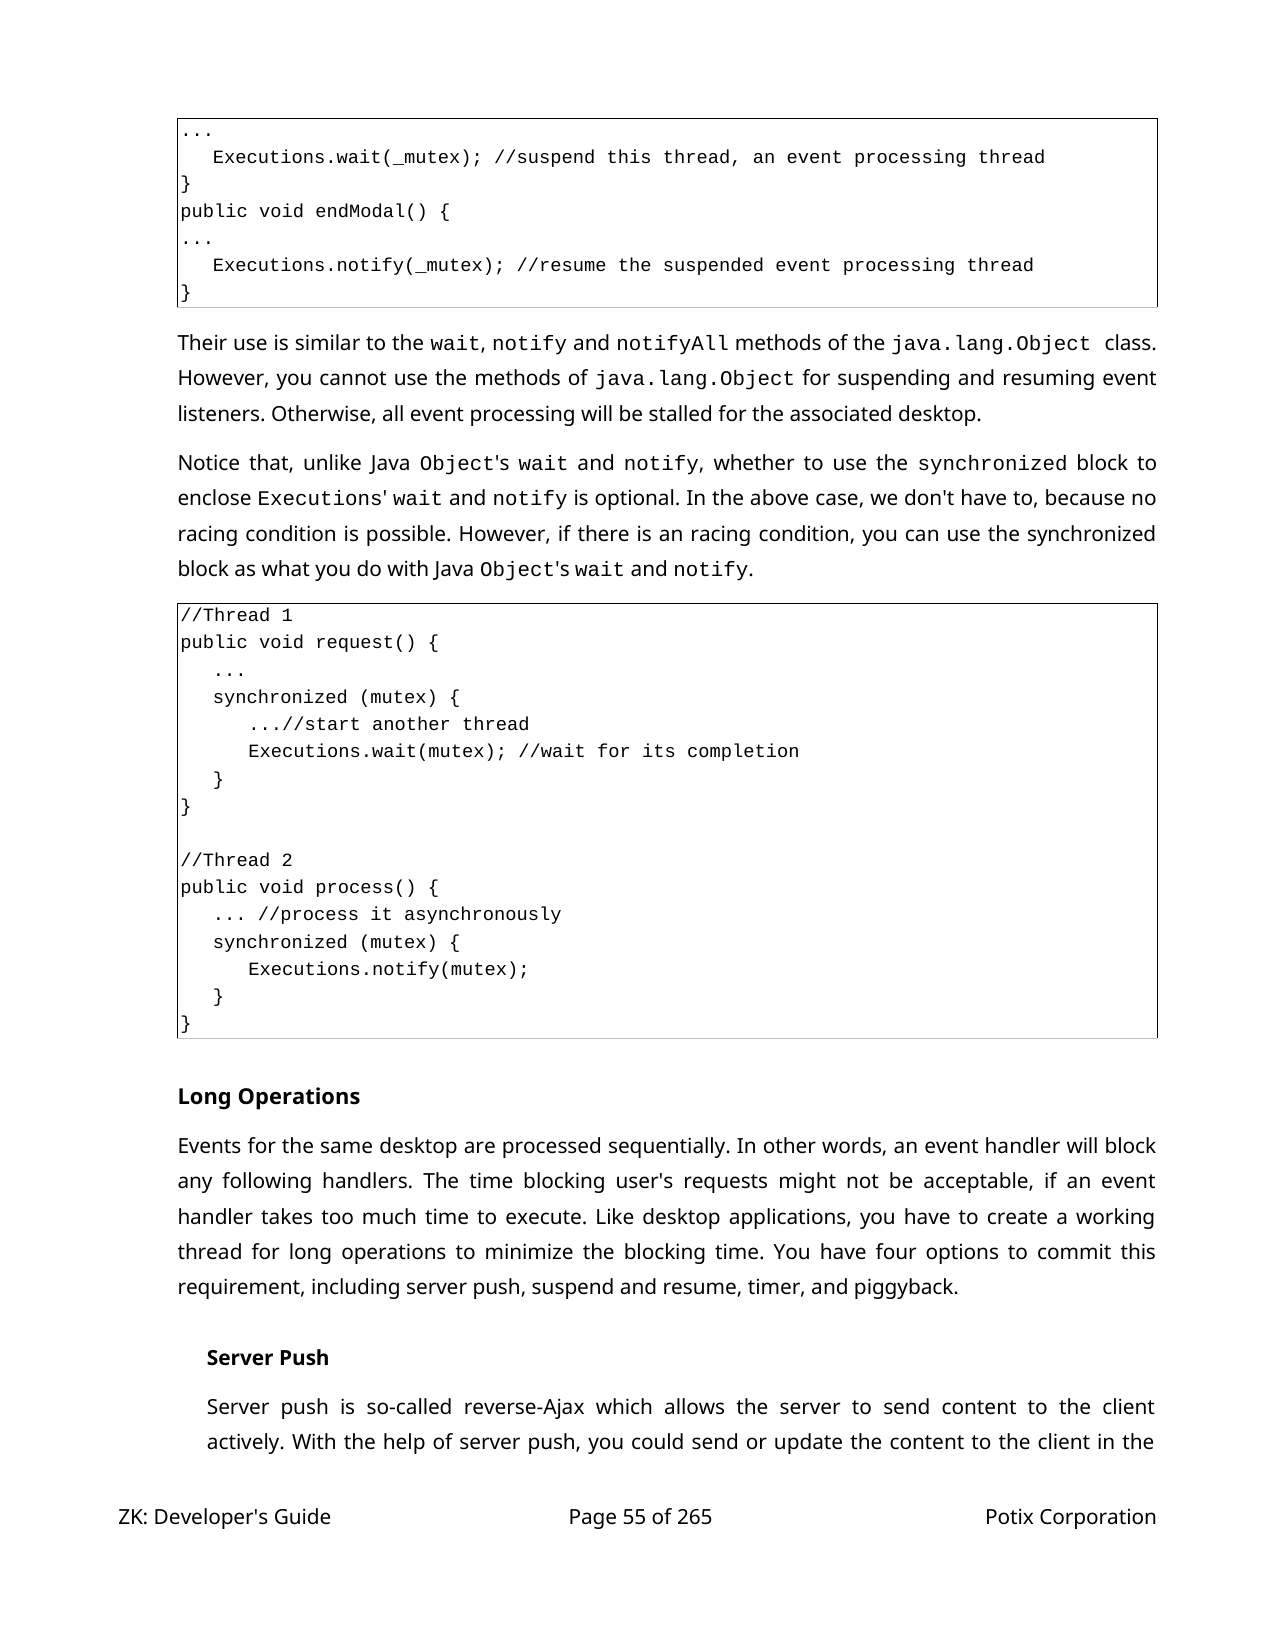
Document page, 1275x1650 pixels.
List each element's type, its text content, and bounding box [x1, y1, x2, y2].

text public void request() { [178, 630, 1157, 655]
text ... Executions.wait(_mutex); //suspend this thread, an event processing thread } [178, 119, 1157, 196]
text Events for the same desktop are processed sequentially. In other words, an event handler will block any following handlers. The time blocking user's requests might not be acceptable, if an event handler takes too much time to execute. Like desktop applications, you have to create a working thread for long operations to minimize the blocking time. You have four options to commit this requirement, including server push, suspend and resume, timer, and piggyback. [177, 1131, 1157, 1301]
text Notice that, unlike Java Object's wait and notify, whether to use the synchronized block to enclose Executions' wait and notify is optional. In the above case, we don't have to, because no racing condition is possible. However, if there is an racing condition, you can use the synchronized block as what you do with Java Object's wait and notify. [177, 448, 1157, 583]
text } [178, 280, 1157, 307]
text } [178, 984, 1157, 1008]
text public void process() { [178, 875, 1157, 899]
text ...//start another thread [178, 712, 1157, 736]
text Executions.notify(_mutex); //resume the suspended event processing thread [178, 253, 1157, 277]
text ... //process it asynchronously [178, 902, 1157, 927]
subtitle Server Push [207, 1343, 1157, 1371]
text } [178, 766, 1157, 791]
text ... [178, 226, 1157, 250]
text synchronized (mutex) { [178, 685, 1157, 709]
text public void endModal() { [178, 198, 1157, 223]
text Executions.wait(mutex); //wait for its completion [178, 739, 1157, 763]
text //Thread 2 [178, 848, 1157, 872]
text //Thread 1 [178, 604, 1157, 627]
text } [178, 1011, 1157, 1038]
text Executions.notify(mutex); [178, 957, 1157, 981]
text Server push is so-called reverse-Ajax which allows the server to send content to the client actively. With the help of server push, you could send or update the content to the client in the [207, 1392, 1157, 1455]
subtitle Long Operations [177, 1081, 1157, 1111]
text Their use is similar to the wait, notify and notifyAll methods of the java.lang.Object class. However, you cannot use the methods of java.lang.Object for suspending and resuming event listeners. Otherwise, all event processing will be stalled for the associated desktop. [177, 328, 1157, 427]
text synchronized (mutex) { [178, 929, 1157, 954]
text } [178, 793, 1157, 818]
text ... [178, 658, 1157, 682]
